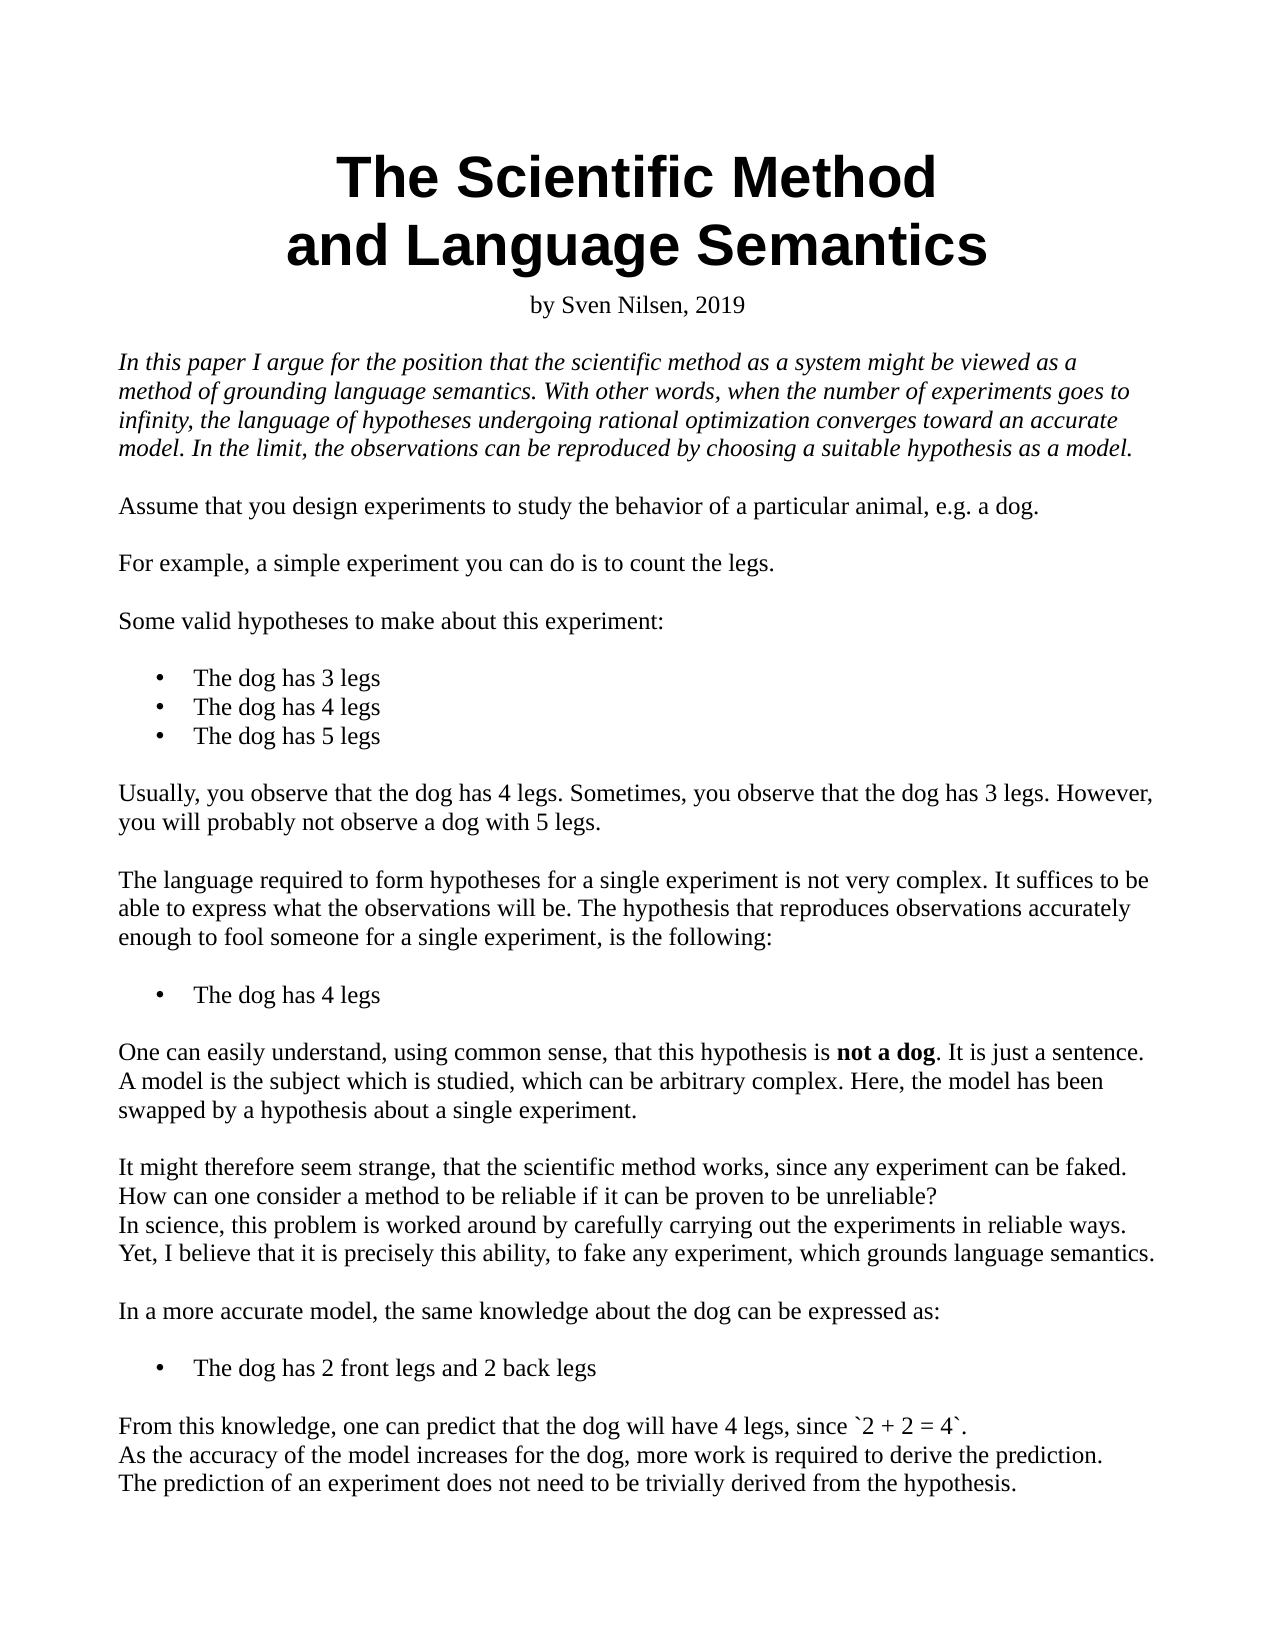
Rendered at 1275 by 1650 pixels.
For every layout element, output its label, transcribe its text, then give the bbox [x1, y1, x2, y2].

text How can one consider a method to be reliable if it can be proven to be unreliable? [118, 1181, 1157, 1210]
text The prediction of an experiment does not need to be trivially derived from the hypothesis. [118, 1468, 1157, 1497]
text Assume that you design experiments to study the behavior of a particular animal, e.g. a dog. [118, 491, 1157, 520]
list The dog has 4 legs [156, 980, 1157, 1008]
title The Scientific Method and Language Semantics [118, 143, 1157, 277]
text A model is the subject which is studied, which can be arbitrary complex. Here, the model has been swapped by a hypothesis about a single experiment. [118, 1066, 1157, 1123]
text From this knowledge, one can predict that the dog will have 4 legs, since `2 + 2 = 4`. [118, 1411, 1157, 1440]
text by Sven Nilsen, 2019 [118, 290, 1157, 318]
list The dog has 2 front legs and 2 back legs [156, 1353, 1157, 1382]
text It might therefore seem strange, that the scientific method works, since any experiment can be faked. [118, 1152, 1157, 1181]
text In a more accurate model, the same knowledge about the dog can be expressed as: [118, 1296, 1157, 1325]
list The dog has 4 legs [156, 692, 1157, 721]
text One can easily understand, using common sense, that this hypothesis is not a dog. It is just a sentence. [118, 1037, 1157, 1066]
text Usually, you observe that the dog has 4 legs. Sometimes, you observe that the dog has 3 legs. However, you will probably not observe a dog with 5 legs. [118, 778, 1157, 836]
text For example, a simple experiment you can do is to count the legs. [118, 548, 1157, 577]
text Yet, I believe that it is precisely this ability, to fake any experiment, which grounds language semantics. [118, 1238, 1157, 1267]
text As the accuracy of the model increases for the dog, more work is required to derive the prediction. [118, 1440, 1157, 1468]
text The language required to form hypotheses for a single experiment is not very complex. It suffices to be able to express what the observations will be. The hypothesis that reproduces observations accurately enough to fool someone for a single experiment, is the following: [118, 865, 1157, 951]
list The dog has 3 legs [156, 663, 1157, 692]
text In science, this problem is worked around by carefully carrying out the experiments in reliable ways. [118, 1210, 1157, 1238]
text Some valid hypotheses to make about this experiment: [118, 606, 1157, 635]
list The dog has 5 legs [156, 721, 1157, 750]
text In this paper I argue for the position that the scientific method as a system might be viewed as a method of grounding language semantics. With other words, when the number of experiments goes to infinity, the language of hypotheses undergoing rational optimization converges toward an accurate model. In the limit, the observations can be reproduced by choosing a suitable hypothesis as a model. [118, 347, 1157, 462]
